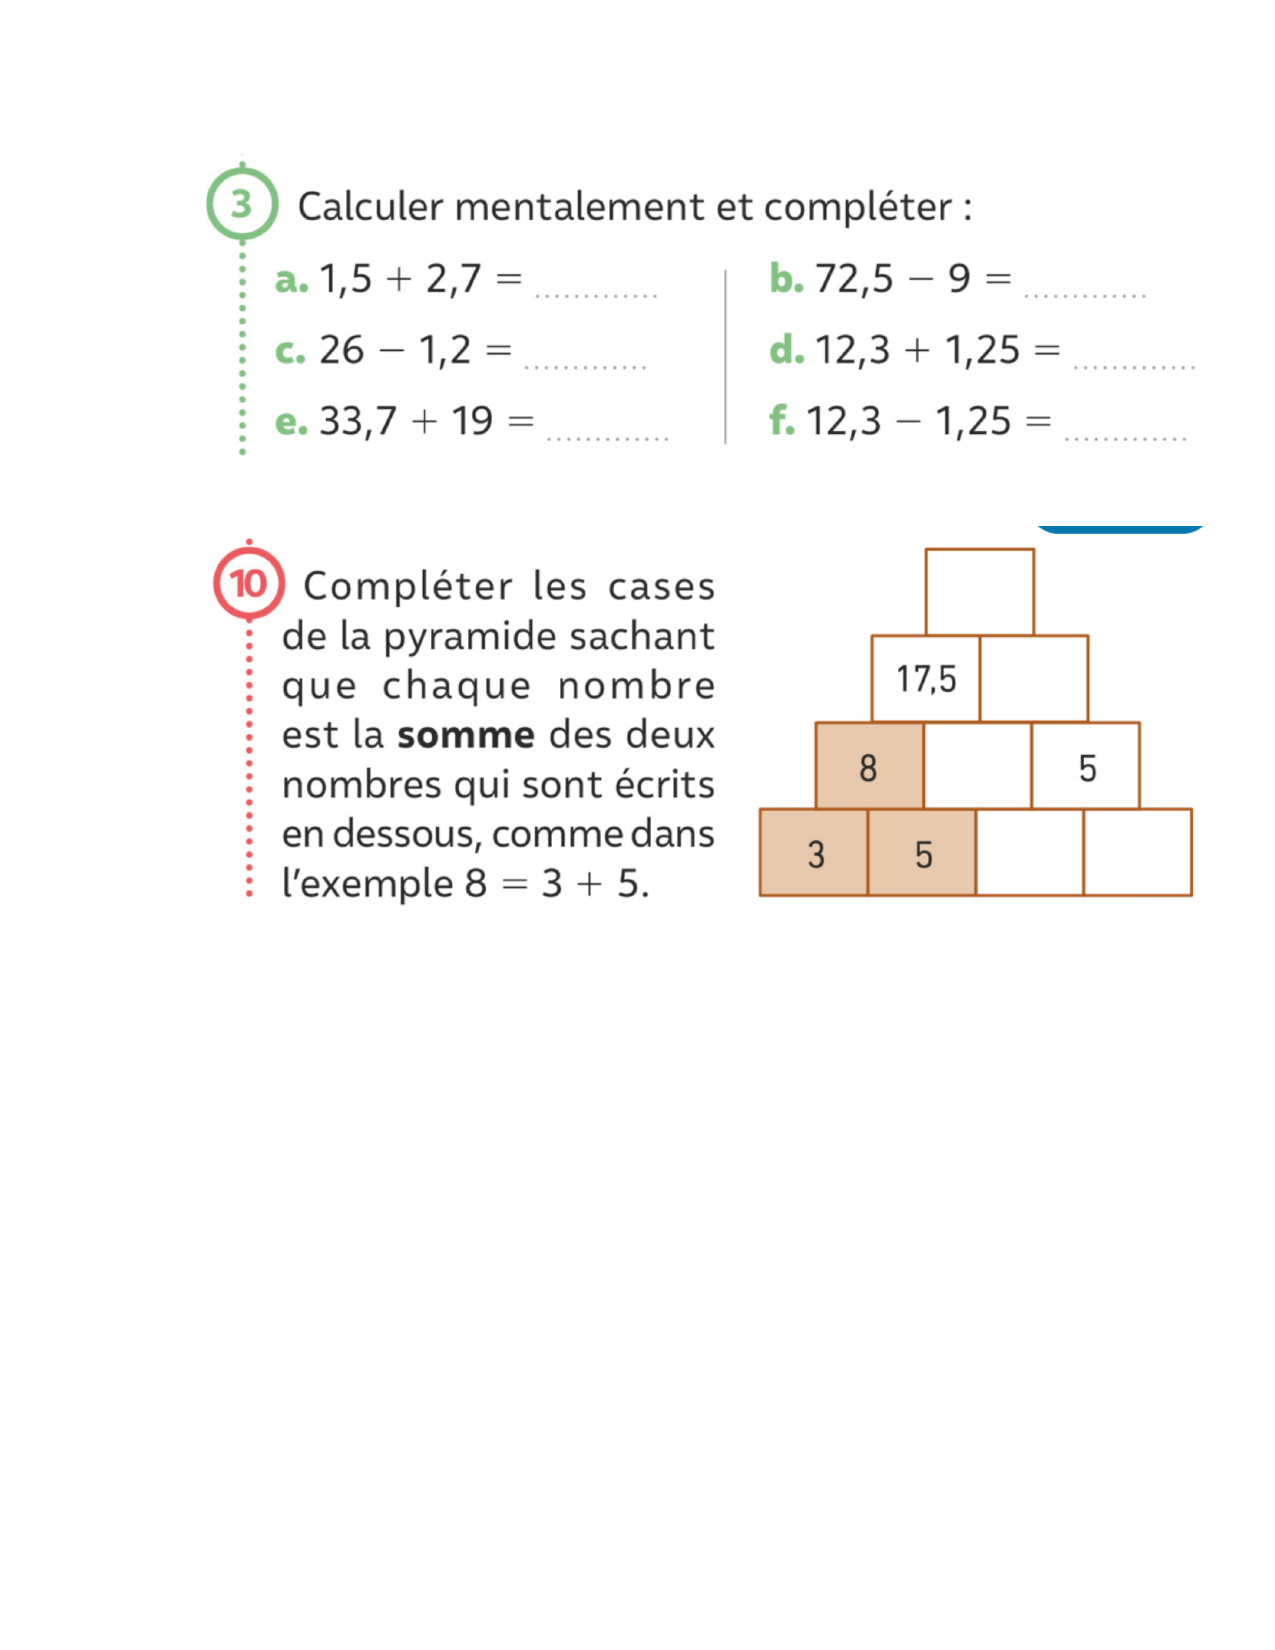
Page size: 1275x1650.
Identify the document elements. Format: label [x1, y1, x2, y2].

picture [206, 150, 1211, 502]
picture [206, 526, 1211, 947]
